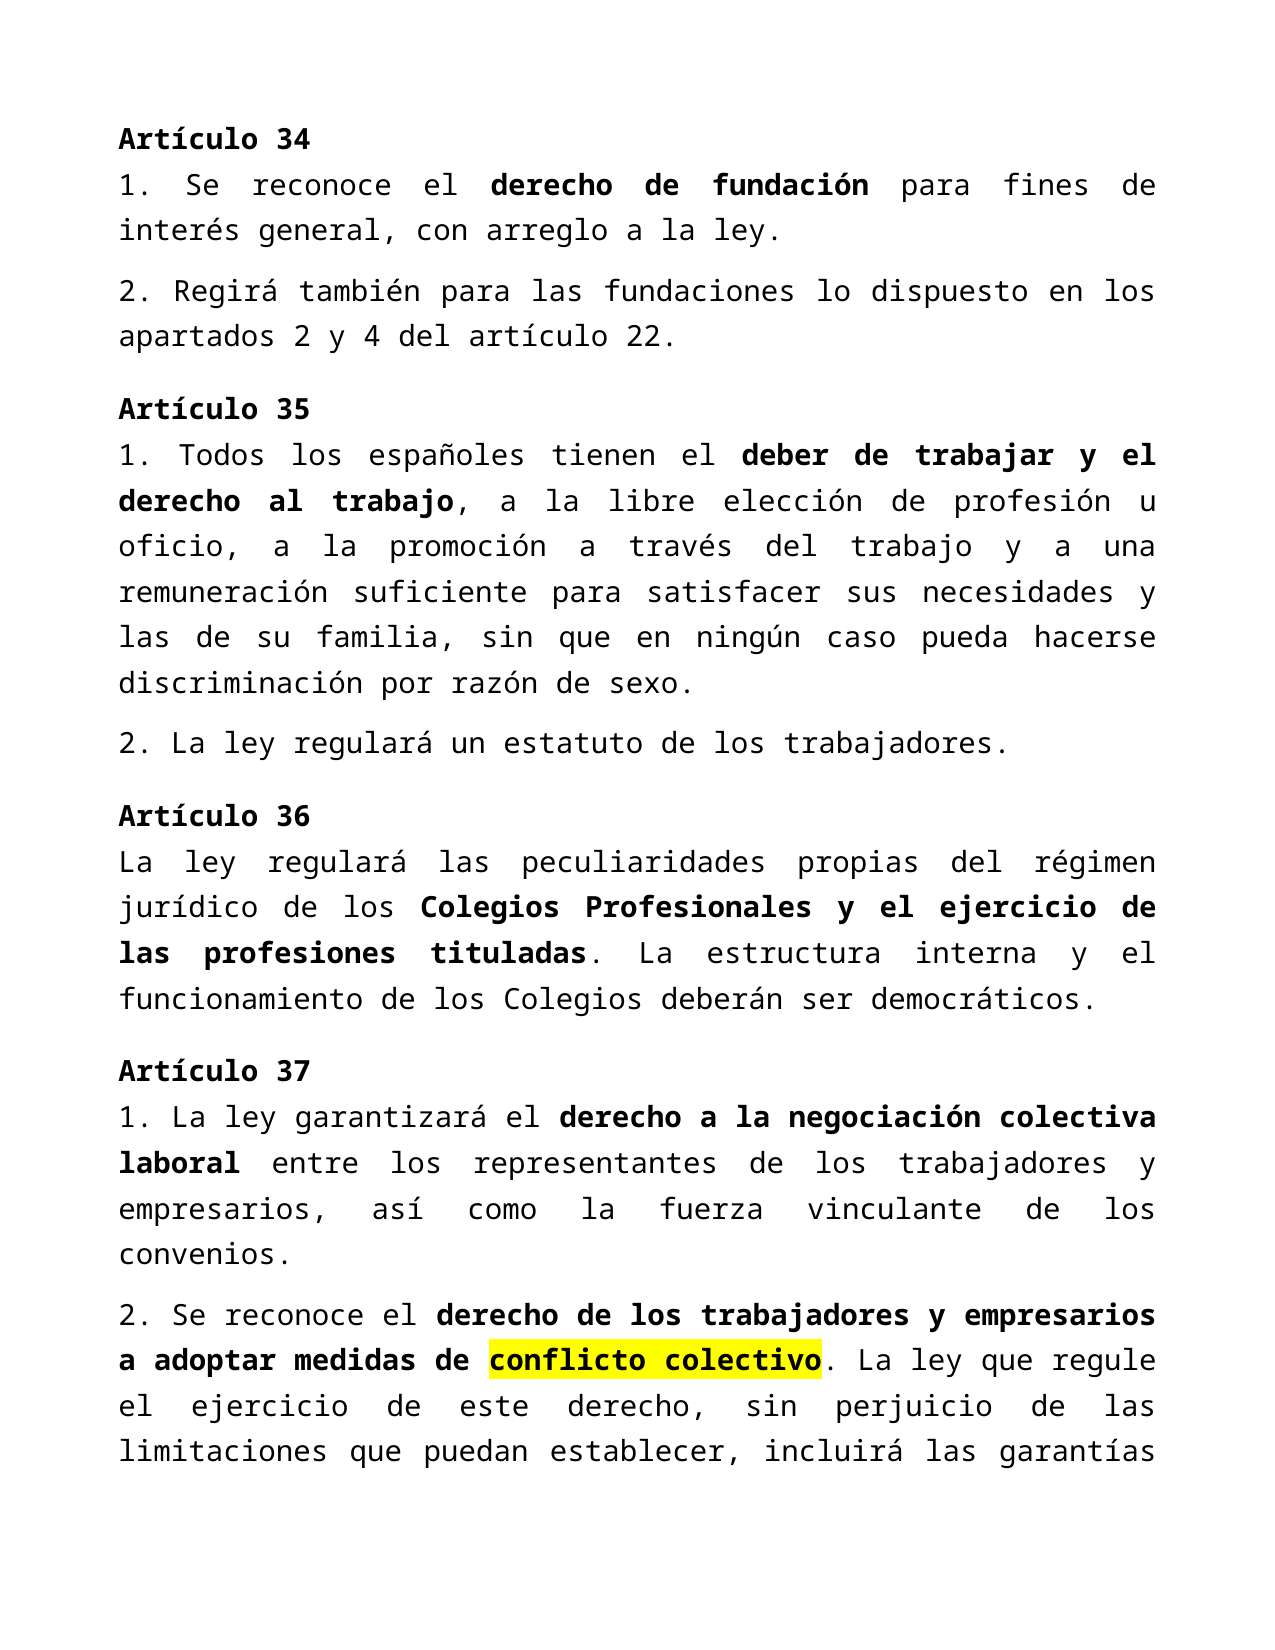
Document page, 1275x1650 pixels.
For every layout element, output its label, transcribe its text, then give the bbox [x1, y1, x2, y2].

text La ley regulará las peculiaridades propias del régimen jurídico de los Colegios Profesionales y el ejercicio de las profesiones tituladas. La estructura interna y el funcionamiento de los Colegios deberán ser democráticos. [118, 841, 1157, 1018]
text 1. Se reconoce el derecho de fundación para fines de interés general, con arreglo a la ley. [118, 164, 1157, 249]
text 1. La ley garantizará el derecho a la negociación colectiva laboral entre los representantes de los trabajadores y empresarios, así como la fuerza vinculante de los convenios. [118, 1097, 1157, 1273]
subtitle Artículo 34 [118, 118, 1157, 158]
text 2. Regirá también para las fundaciones lo dispuesto en los apartados 2 y 4 del artículo 22. [118, 270, 1157, 355]
text 2. La ley regulará un estatuto de los trabajadores. [118, 722, 1157, 762]
subtitle Artículo 35 [118, 388, 1157, 428]
subtitle Artículo 36 [118, 795, 1157, 835]
subtitle Artículo 37 [118, 1051, 1157, 1090]
text 2. Se reconoce el derecho de los trabajadores y empresarios a adoptar medidas de conflicto colectivo. La ley que regule el ejercicio de este derecho, sin perjuicio de las limitaciones que puedan establecer, incluirá las garantías [118, 1294, 1157, 1470]
text 1. Todos los españoles tienen el deber de trabajar y el derecho al trabajo, a la libre elección de profesión u oficio, a la promoción a través del trabajo y a una remuneración suficiente para satisfacer sus necesidades y las de su familia, sin que en ningún caso pueda hacerse discriminación por razón de sexo. [118, 434, 1157, 702]
